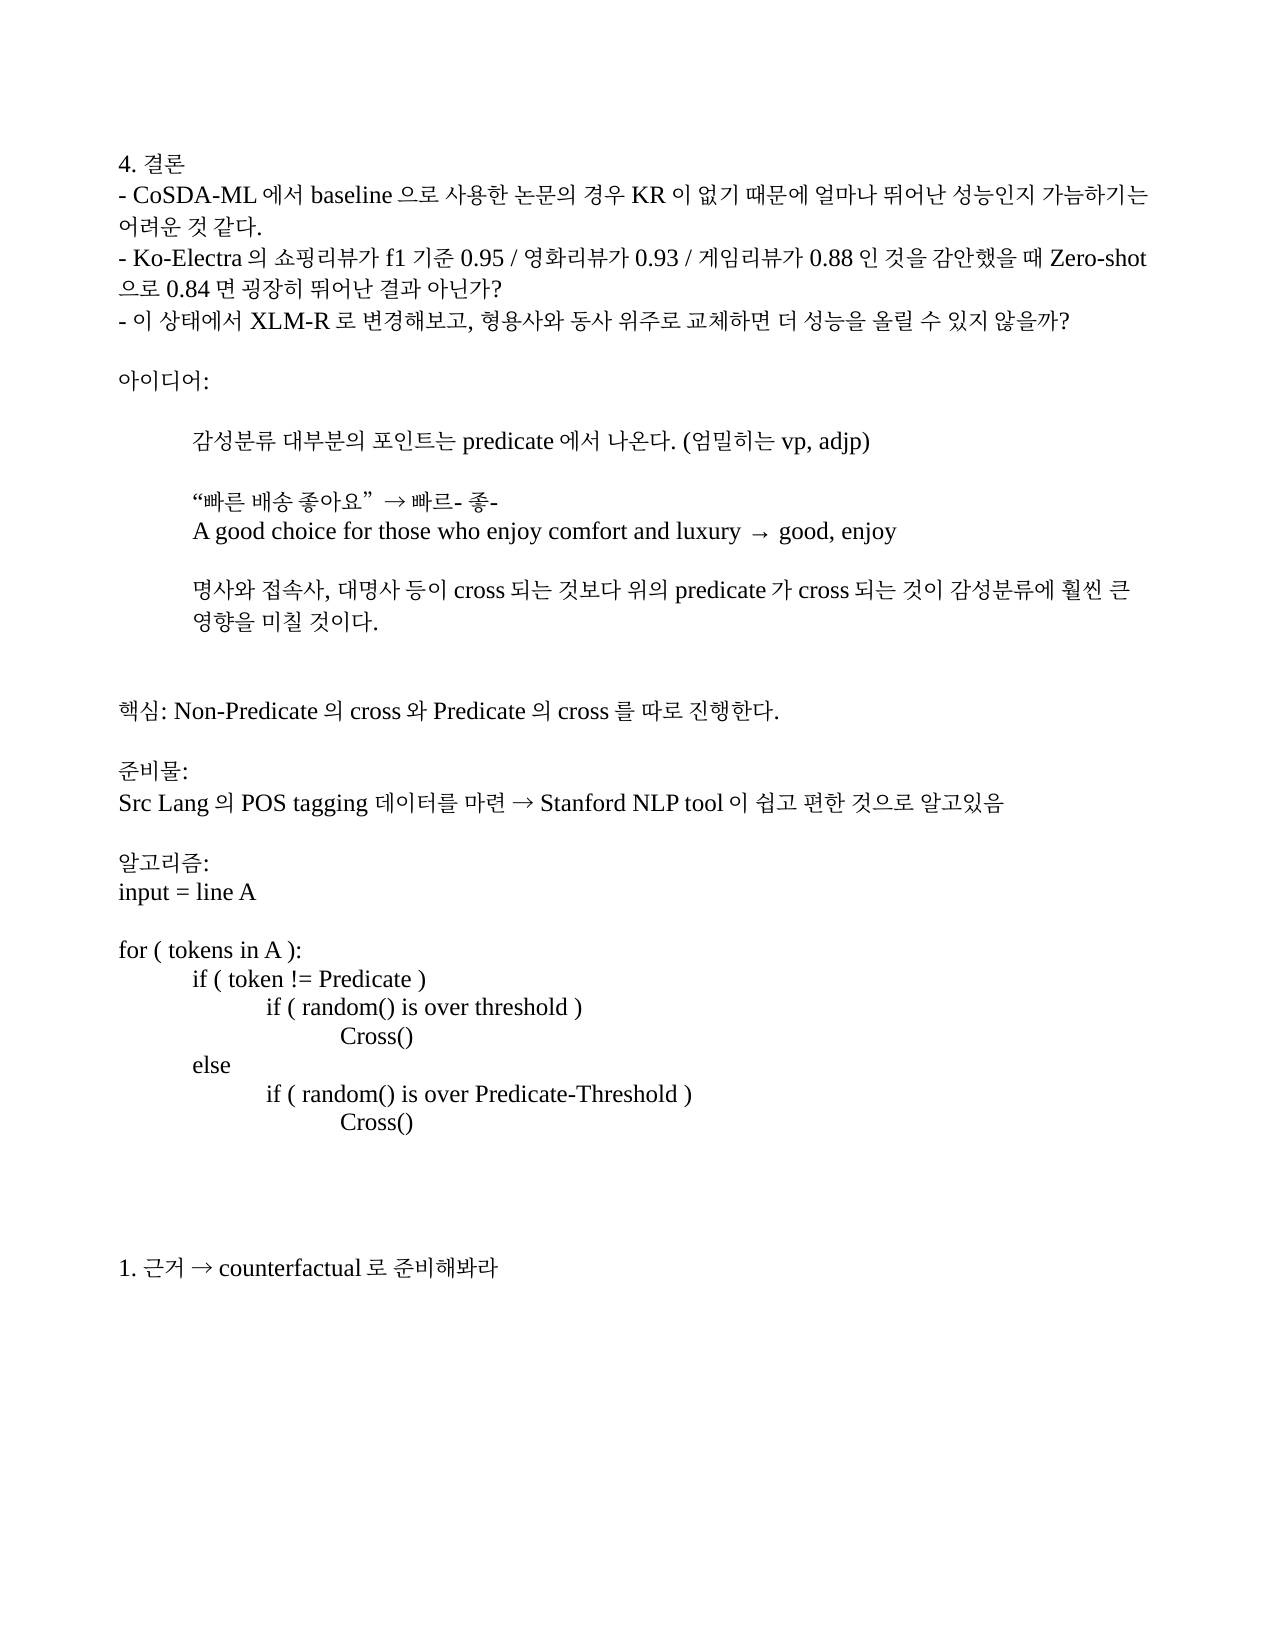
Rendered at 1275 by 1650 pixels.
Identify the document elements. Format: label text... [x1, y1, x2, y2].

text 4. 결론 [118, 147, 1157, 178]
text 1. 근거 → counterfactual로 준비해봐라 [118, 1251, 1157, 1283]
text A good choice for those who enjoy comfort and luxury → good, enjoy [118, 516, 1157, 545]
text else [118, 1050, 1157, 1079]
text 준비물: [118, 754, 1157, 786]
text - 이 상태에서 XLM-R로 변경해보고, 형용사와 동사 위주로 교체하면 더 성능을 올릴 수 있지 않을까? [118, 304, 1157, 336]
text Cross() [118, 1021, 1157, 1050]
text for ( tokens in A ): [118, 935, 1157, 964]
text 핵심: Non-Predicate의 cross와 Predicate의 cross를 따로 진행한다. [118, 694, 1157, 726]
text 아이디어: [118, 364, 1157, 396]
text if ( token != Predicate ) [118, 964, 1157, 992]
text if ( random() is over threshold ) [118, 992, 1157, 1021]
text if ( random() is over Predicate-Threshold ) [118, 1079, 1157, 1107]
text 감성분류 대부분의 포인트는 predicate에서 나온다. (엄밀히는 vp, adjp) [118, 424, 1157, 456]
text Src Lang의 POS tagging 데이터를 마련 → Stanford NLP tool이 쉽고 편한 것으로 알고있음 [118, 786, 1157, 817]
text input = line A [118, 877, 1157, 906]
text - Ko-Electra의 쇼핑리뷰가 f1 기준 0.95 / 영화리뷰가 0.93 / 게임리뷰가 0.88인 것을 감안했을 때 Zero-shot으로 0.84면 굉장히 뛰어난 결과 아닌가? [118, 241, 1157, 304]
text - CoSDA-ML에서 baseline으로 사용한 논문의 경우 KR이 없기 때문에 얼마나 뛰어난 성능인지 가늠하기는 어려운 것 같다. [118, 178, 1157, 241]
text 알고리즘: [118, 846, 1157, 877]
text Cross() [118, 1107, 1157, 1136]
text “빠른 배송 좋아요”→ 빠르- 좋- [118, 485, 1157, 516]
text 명사와 접속사, 대명사 등이 cross되는 것보다 위의 predicate가 cross되는 것이 감성분류에 훨씬 큰 영향을 미칠 것이다. [118, 574, 1157, 637]
